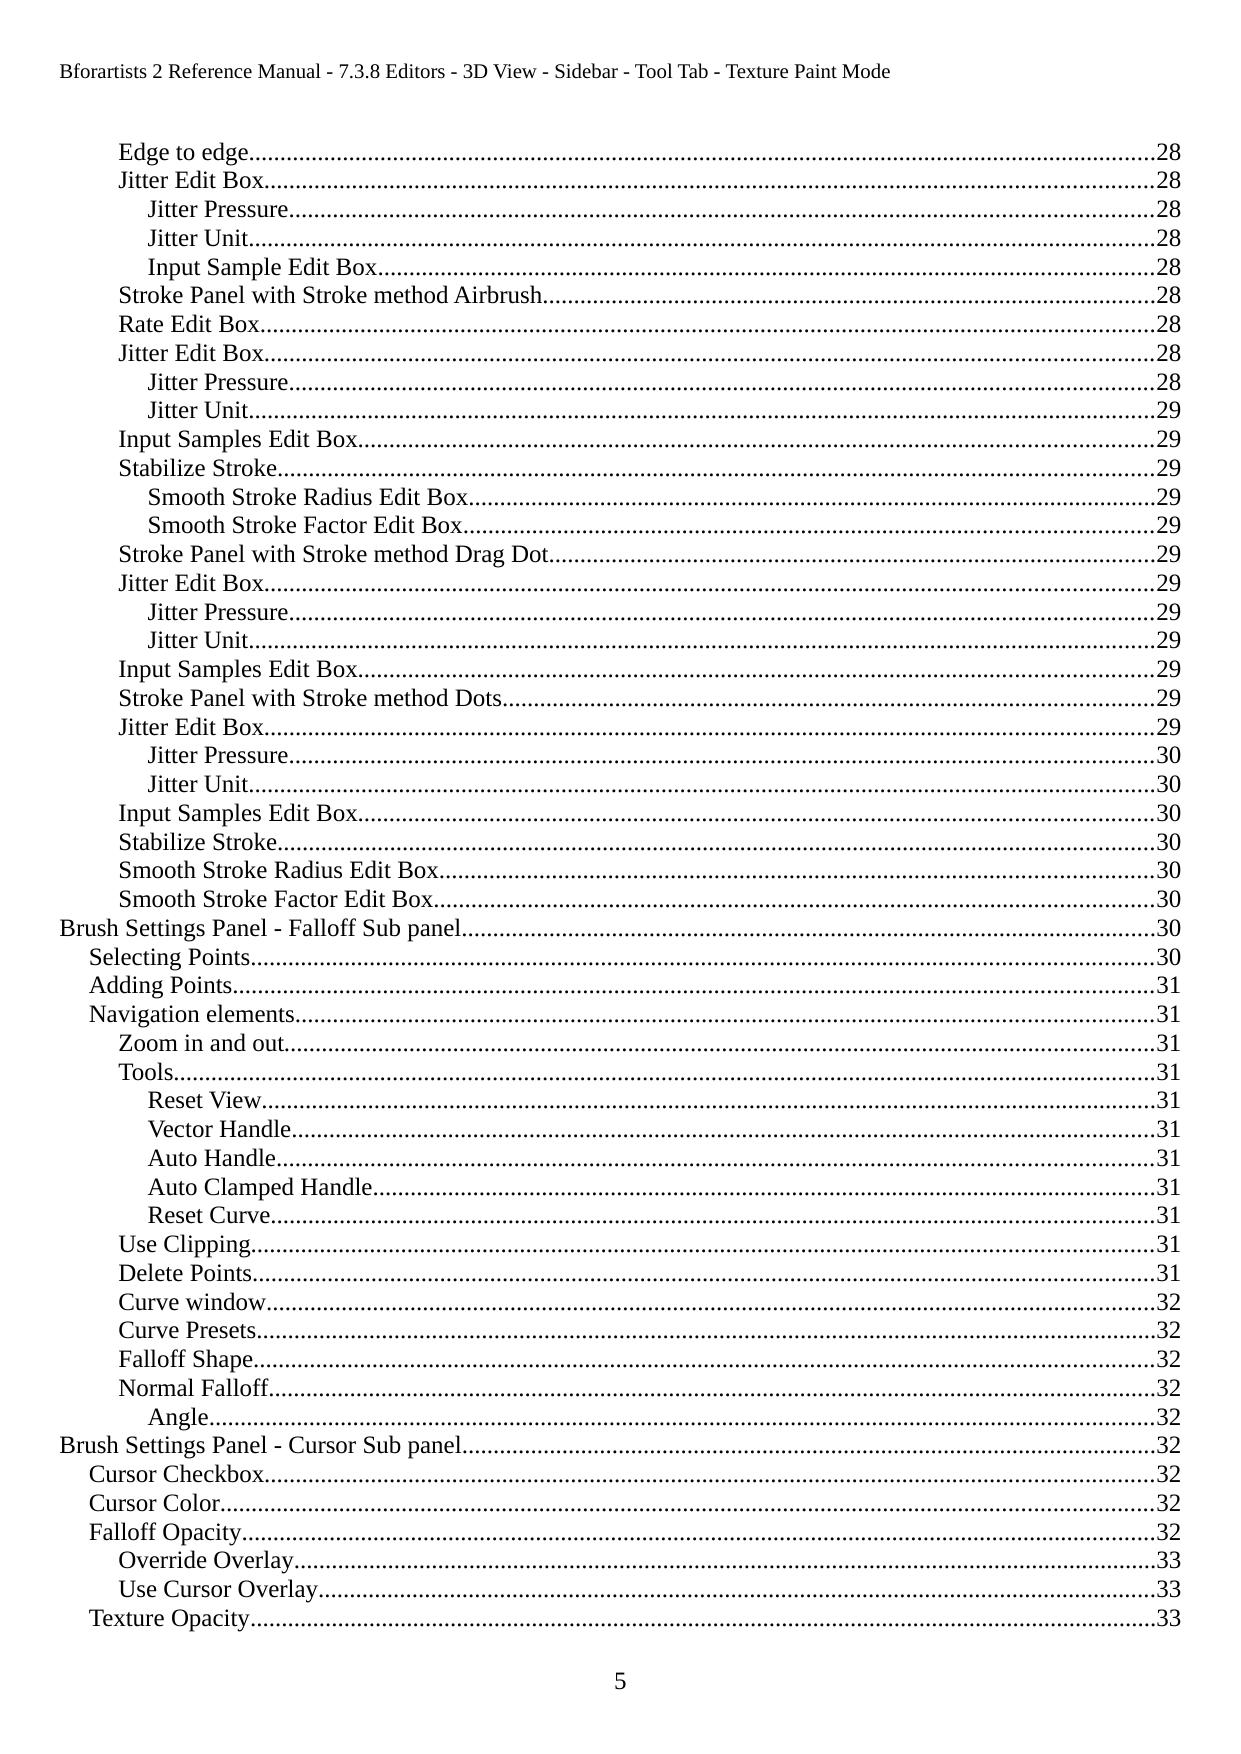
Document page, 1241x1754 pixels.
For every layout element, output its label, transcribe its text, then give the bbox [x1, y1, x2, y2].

text Input Samples Edit Box 30 [118, 798, 1181, 827]
text Stabilize Stroke 30 [118, 827, 1181, 855]
text Delete Points 31 [118, 1258, 1181, 1287]
text Rate Edit Box 28 [118, 309, 1181, 338]
text Navigation elements 31 [88, 999, 1181, 1028]
text Auto Handle 31 [147, 1143, 1181, 1172]
text Jitter Unit 29 [147, 395, 1181, 424]
text Input Sample Edit Box 28 [147, 252, 1181, 280]
text Stroke Panel with Stroke method Airbrush 28 [118, 280, 1181, 309]
text Jitter Unit 29 [147, 625, 1181, 654]
text Jitter Pressure 28 [147, 194, 1181, 223]
text Stroke Panel with Stroke method Drag Dot 29 [118, 539, 1181, 568]
text Curve window 32 [118, 1287, 1181, 1315]
text Selecting Points 30 [88, 942, 1181, 970]
text Jitter Pressure 29 [147, 597, 1181, 625]
text Cursor Checkbox 32 [88, 1459, 1181, 1488]
text Falloff Shape 32 [118, 1344, 1181, 1373]
text Reset View 31 [147, 1085, 1181, 1114]
text Use Cursor Overlay 33 [118, 1574, 1181, 1603]
text Brush Settings Panel - Cursor Sub panel 32 [59, 1430, 1181, 1459]
text Jitter Unit 28 [147, 223, 1181, 252]
text Jitter Edit Box 29 [118, 712, 1181, 740]
text Smooth Stroke Radius Edit Box 30 [118, 855, 1181, 884]
text Input Samples Edit Box 29 [118, 424, 1181, 453]
text Override Overlay 33 [118, 1545, 1181, 1574]
text Input Samples Edit Box 29 [118, 654, 1181, 683]
text Cursor Color 32 [88, 1488, 1181, 1517]
text Angle 32 [147, 1402, 1181, 1430]
text Brush Settings Panel - Falloff Sub panel 30 [59, 913, 1181, 942]
text Smooth Stroke Radius Edit Box 29 [147, 482, 1181, 510]
text Jitter Edit Box 28 [118, 165, 1181, 194]
text Jitter Pressure 30 [147, 740, 1181, 769]
text Zoom in and out 31 [118, 1028, 1181, 1057]
text Jitter Edit Box 29 [118, 568, 1181, 597]
text Stabilize Stroke 29 [118, 453, 1181, 482]
text Jitter Edit Box 28 [118, 338, 1181, 367]
text Auto Clamped Handle 31 [147, 1172, 1181, 1200]
text Jitter Pressure 28 [147, 367, 1181, 395]
text Smooth Stroke Factor Edit Box 30 [118, 884, 1181, 913]
text Use Clipping 31 [118, 1229, 1181, 1258]
text Normal Falloff 32 [118, 1373, 1181, 1402]
text Vector Handle 31 [147, 1114, 1181, 1143]
text Adding Points 31 [88, 970, 1181, 999]
text Tools 31 [118, 1057, 1181, 1085]
text Stroke Panel with Stroke method Dots 29 [118, 683, 1181, 712]
text Curve Presets 32 [118, 1315, 1181, 1344]
text Smooth Stroke Factor Edit Box 29 [147, 510, 1181, 539]
text Reset Curve 31 [147, 1200, 1181, 1229]
text Edge to edge 28 [118, 137, 1181, 165]
text Jitter Unit 30 [147, 769, 1181, 798]
text Texture Opacity 33 [88, 1603, 1181, 1632]
text Falloff Opacity 32 [88, 1517, 1181, 1545]
